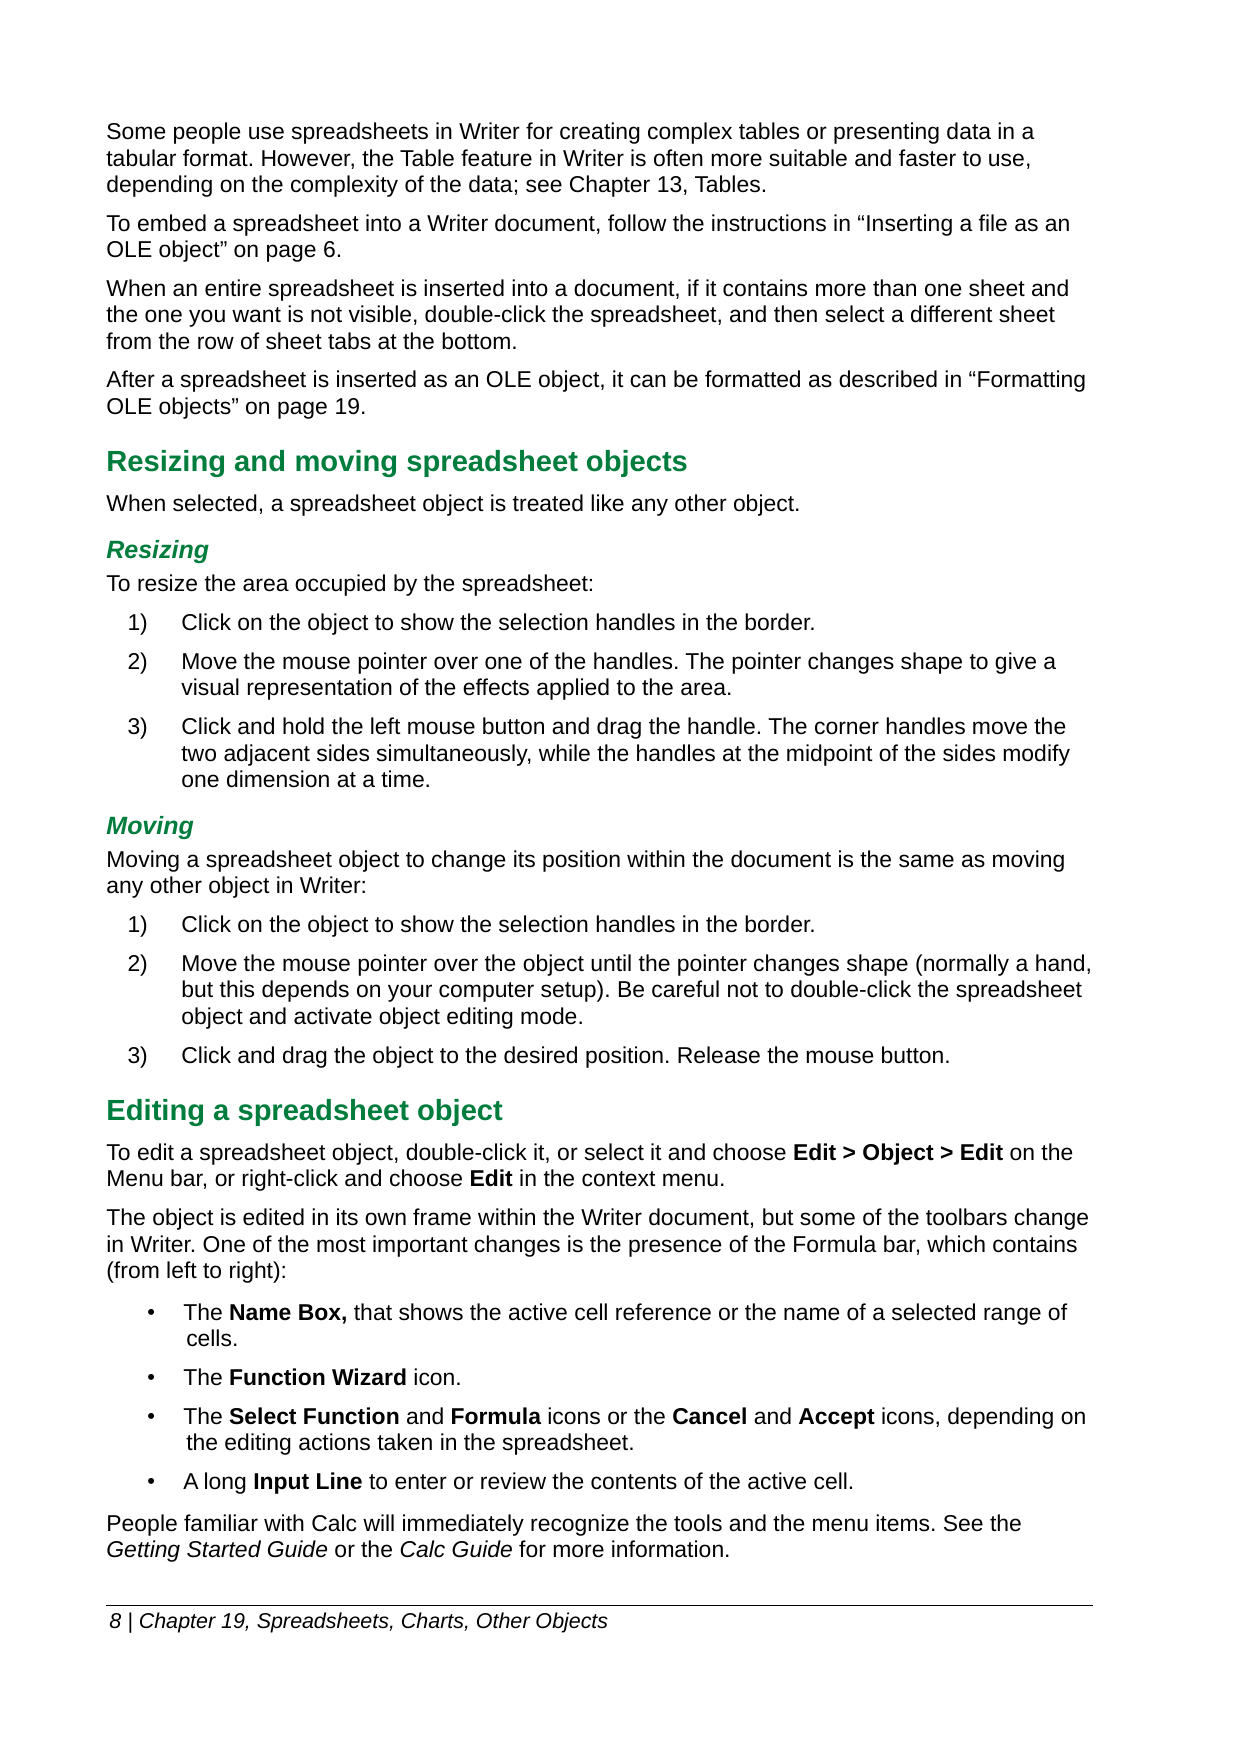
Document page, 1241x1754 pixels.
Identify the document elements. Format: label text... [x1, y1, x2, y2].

text People familiar with Calc will immediately recognize the tools and the menu items. See the Getting Started Guide or the Calc Guide for more information. [106, 1510, 1093, 1562]
text To embed a spreadsheet into a Writer document, follow the instructions in “Inserting a file as an OLE object” on page 6. [106, 210, 1093, 262]
list Move the mouse pointer over the object until the pointer changes shape (normally a hand, but this depends on your computer setup). Be careful not to double-click the spreadsheet object and activate object editing mode. [148, 950, 1093, 1029]
list Move the mouse pointer over one of the handles. The pointer changes shape to give a visual representation of the effects applied to the area. [148, 648, 1093, 701]
subtitle Resizing [106, 535, 1093, 564]
list Click on the object to show the selection handles in the border. [148, 609, 1093, 636]
list Click and hold the left mouse button and drag the handle. The corner handles move the two adjacent sides simultaneously, while the handles at the midpoint of the sides modify one dimension at a time. [148, 713, 1093, 792]
subtitle Resizing and moving spreadsheet objects [106, 444, 1093, 478]
list Moving a spreadsheet object to change its position within the document is the same as moving any other object in Writer: [106, 846, 1093, 899]
list Click on the object to show the selection handles in the border. [148, 911, 1093, 938]
text When an entire spreadsheet is inserted into a document, if it contains more than one sheet and the one you want is not visible, double-click the spreadsheet, and then select a different sheet from the row of sheet tabs at the bottom. [106, 275, 1093, 354]
list Click and drag the object to the desired position. Release the mouse button. [148, 1042, 1093, 1068]
text After a spreadsheet is inserted as an OLE object, it can be formatted as described in “Formatting OLE objects” on page 19. [106, 366, 1093, 419]
subtitle Moving [106, 811, 1093, 840]
text Some people use spreadsheets in Writer for creating complex tables or presenting data in a tabular format. However, the Table feature in Writer is often more suitable and faster to use, depending on the complexity of the data; see Chapter 13, Tables. [106, 118, 1093, 197]
list The Select Function and Formula icons or the Cancel and Accept icons, depending on the editing actions taken in the spreadsheet. [144, 1400, 1093, 1456]
list The Function Wizard icon. [144, 1361, 1093, 1390]
list To resize the area occupied by the spreadsheet: [106, 570, 1093, 597]
list A long Input Line to enter or review the contents of the active cell. [144, 1465, 1093, 1497]
text The object is edited in its own frame within the Writer document, but some of the toolbars change in Writer. One of the most important changes is the presence of the Formula bar, which contains (from left to right): [106, 1204, 1093, 1283]
text When selected, a spreadsheet object is treated like any other object. [106, 490, 1093, 517]
list The Name Box, that shows the active cell reference or the name of a selected range of cells. [144, 1296, 1093, 1351]
subtitle Editing a spreadsheet object [106, 1093, 1093, 1127]
text To edit a spreadsheet object, double-click it, or select it and choose Edit > Object > Edit on the Menu bar, or right-click and choose Edit in the context menu. [106, 1139, 1093, 1192]
